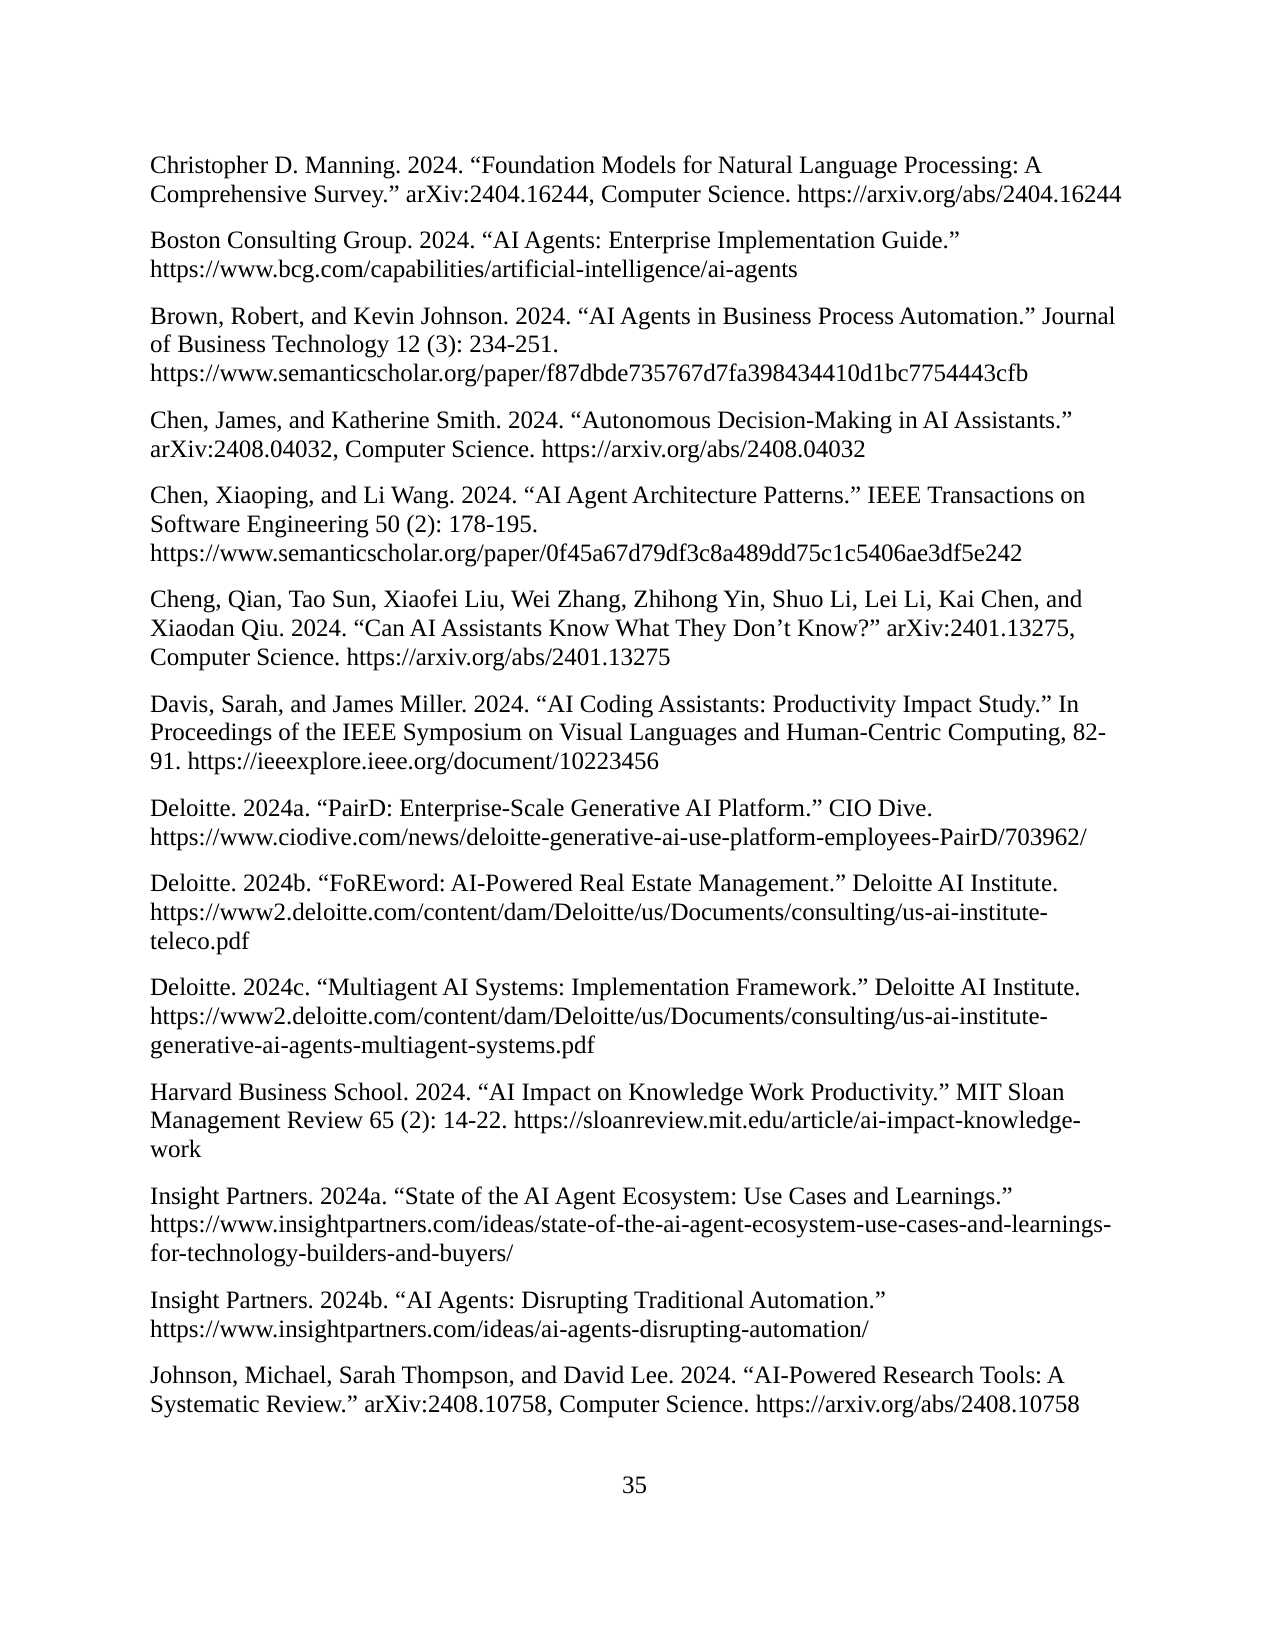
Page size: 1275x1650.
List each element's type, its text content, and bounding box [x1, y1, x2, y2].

text Chen, James, and Katherine Smith. 2024. “Autonomous Decision-Making in AI Assistants.” arXiv:2408.04032, Computer Science. https://arxiv.org/abs/2408.04032 [150, 405, 1125, 462]
text Brown, Robert, and Kevin Johnson. 2024. “AI Agents in Business Process Automation.” Journal of Business Technology 12 (3): 234-251. https://www.semanticscholar.org/paper/f87dbde735767d7fa398434410d1bc7754443cfb [150, 301, 1125, 387]
text Christopher D. Manning. 2024. “Foundation Models for Natural Language Processing: A Comprehensive Survey.” arXiv:2404.16244, Computer Science. https://arxiv.org/abs/2404.16244 [150, 150, 1125, 207]
text Deloitte. 2024a. “PairD: Enterprise-Scale Generative AI Platform.” CIO Dive. https://www.ciodive.com/news/deloitte-generative-ai-use-platform-employees-PairD/703962/ [150, 793, 1125, 850]
text Davis, Sarah, and James Miller. 2024. “AI Coding Assistants: Productivity Impact Study.” In Proceedings of the IEEE Symposium on Visual Languages and Human-Centric Computing, 82-91. https://ieeexplore.ieee.org/document/10223456 [150, 689, 1125, 775]
text Cheng, Qian, Tao Sun, Xiaofei Liu, Wei Zhang, Zhihong Yin, Shuo Li, Lei Li, Kai Chen, and Xiaodan Qiu. 2024. “Can AI Assistants Know What They Don’t Know?” arXiv:2401.13275, Computer Science. https://arxiv.org/abs/2401.13275 [150, 584, 1125, 671]
text Johnson, Michael, Sarah Thompson, and David Lee. 2024. “AI-Powered Research Tools: A Systematic Review.” arXiv:2408.10758, Computer Science. https://arxiv.org/abs/2408.10758 [150, 1360, 1125, 1418]
text Deloitte. 2024b. “FoREword: AI-Powered Real Estate Management.” Deloitte AI Institute. https://www2.deloitte.com/content/dam/Deloitte/us/Documents/consulting/us-ai-institute-teleco.pdf [150, 868, 1125, 954]
text Chen, Xiaoping, and Li Wang. 2024. “AI Agent Architecture Patterns.” IEEE Transactions on Software Engineering 50 (2): 178-195. https://www.semanticscholar.org/paper/0f45a67d79df3c8a489dd75c1c5406ae3df5e242 [150, 480, 1125, 567]
text Boston Consulting Group. 2024. “AI Agents: Enterprise Implementation Guide.” https://www.bcg.com/capabilities/artificial-intelligence/ai-agents [150, 225, 1125, 283]
text Insight Partners. 2024b. “AI Agents: Disrupting Traditional Automation.” https://www.insightpartners.com/ideas/ai-agents-disrupting-automation/ [150, 1285, 1125, 1342]
text Insight Partners. 2024a. “State of the AI Agent Ecosystem: Use Cases and Learnings.” https://www.insightpartners.com/ideas/state-of-the-ai-agent-ecosystem-use-cases-and-learnings-for-technology-builders-and-buyers/ [150, 1181, 1125, 1267]
text Deloitte. 2024c. “Multiagent AI Systems: Implementation Framework.” Deloitte AI Institute. https://www2.deloitte.com/content/dam/Deloitte/us/Documents/consulting/us-ai-institute-generative-ai-agents-multiagent-systems.pdf [150, 972, 1125, 1059]
text Harvard Business School. 2024. “AI Impact on Knowledge Work Productivity.” MIT Sloan Management Review 65 (2): 14-22. https://sloanreview.mit.edu/article/ai-impact-knowledge-work [150, 1077, 1125, 1163]
